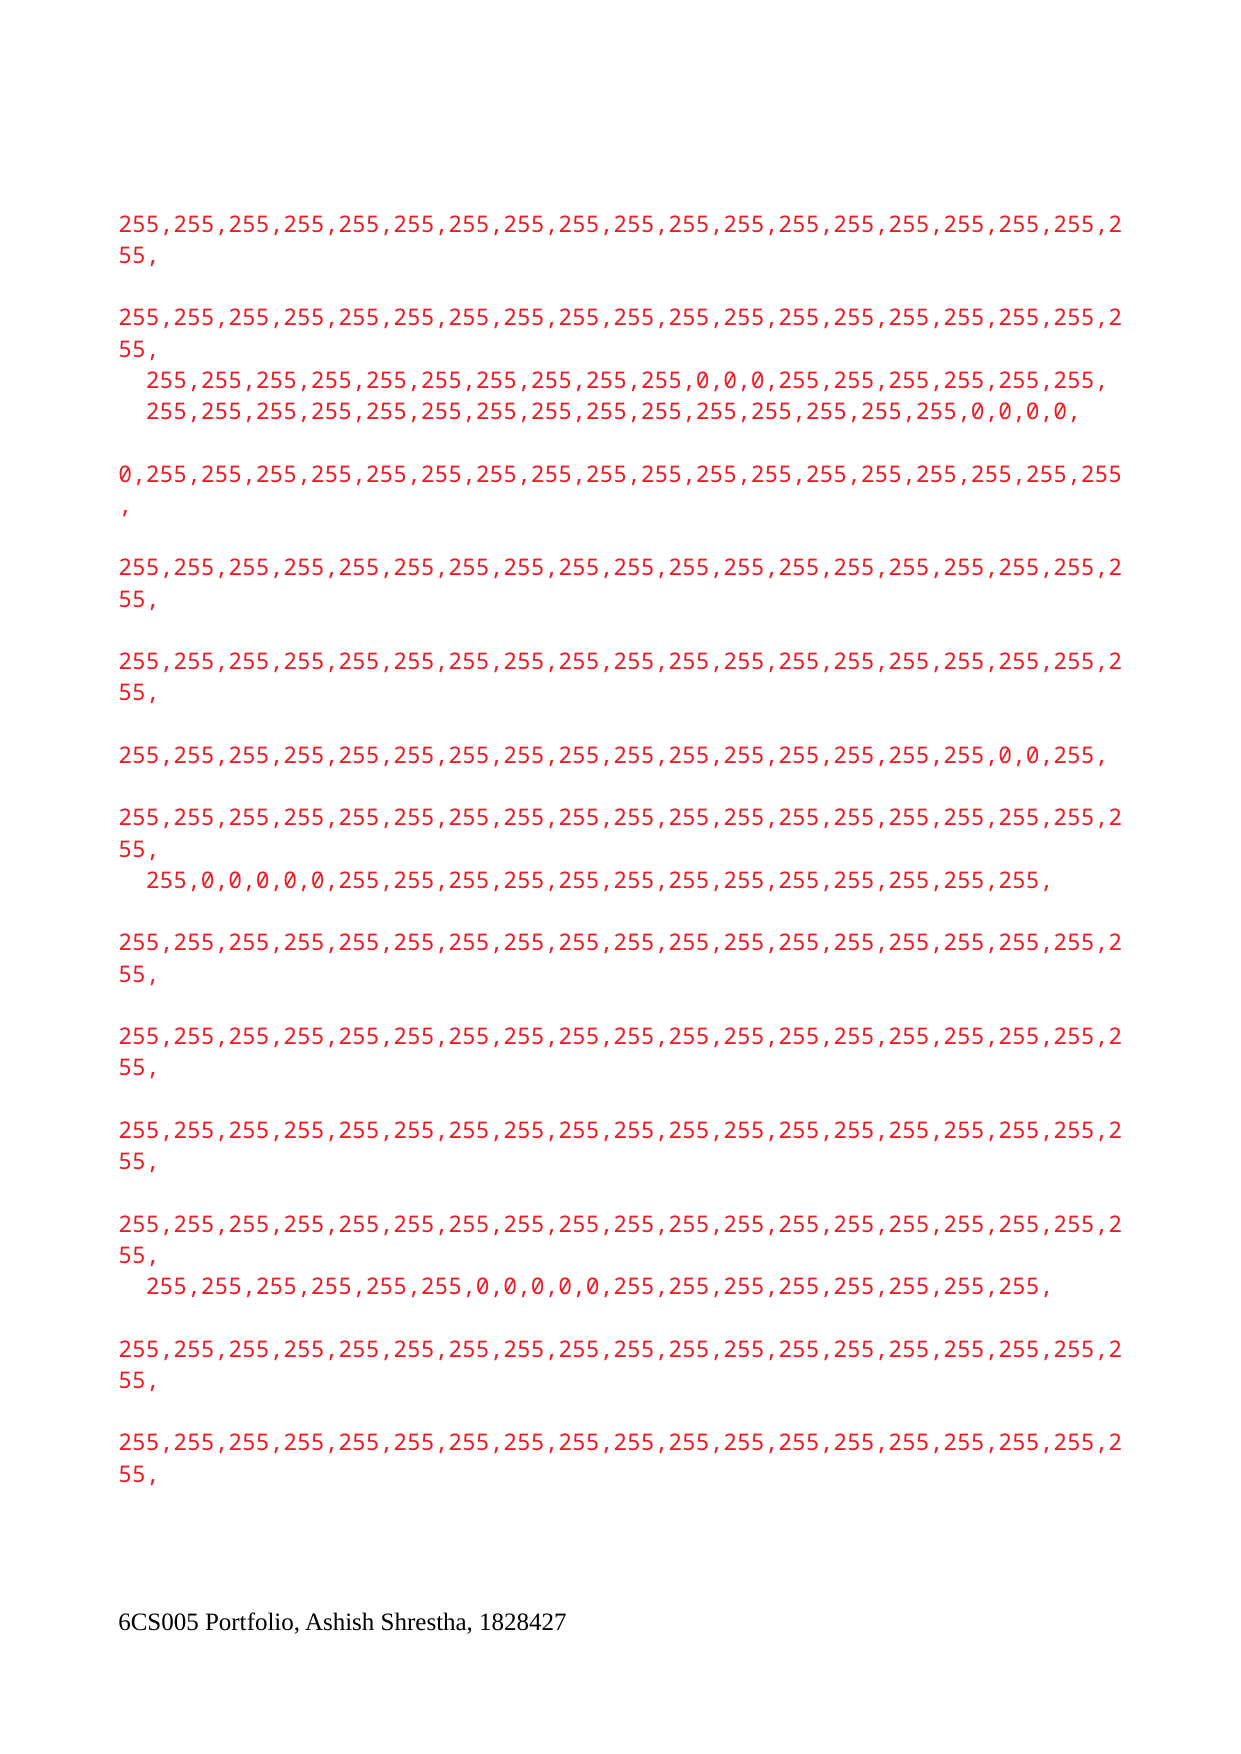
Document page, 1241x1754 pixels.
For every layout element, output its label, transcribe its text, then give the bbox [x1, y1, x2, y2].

text 255,255,255,255,255,255,255,255,255,255,255,255,255,255,255,255,255,255,255, [118, 1176, 1122, 1270]
text 255,255,255,255,255,255,255,255,255,255,255,255,255,255,255,255,255,255,255, [118, 1395, 1122, 1489]
text 255,255,255,255,255,255,255,255,255,255,255,255,255,255,255,255,255,255,255, [118, 989, 1122, 1083]
text 255,255,255,255,255,255,255,255,255,255,255,255,255,255,255,255,255,255,255, [118, 1301, 1122, 1395]
text 255,255,255,255,255,255,255,255,255,255,255,255,255,255,255,255,255,255,255, [118, 614, 1122, 708]
text 255,255,255,255,255,255,255,255,255,255,255,255,255,255,255,255,0,0,255, [118, 708, 1122, 770]
text 0,255,255,255,255,255,255,255,255,255,255,255,255,255,255,255,255,255,255, [118, 426, 1122, 520]
text 255,255,255,255,255,255,255,255,255,255,255,255,255,255,255,255,255,255,255, [118, 270, 1122, 364]
text 255,255,255,255,255,255,255,255,255,255,0,0,0,255,255,255,255,255,255, [118, 364, 1122, 395]
text 255,255,255,255,255,255,255,255,255,255,255,255,255,255,255,255,255,255,255, [118, 520, 1122, 614]
text 255,255,255,255,255,255,255,255,255,255,255,255,255,255,255,255,255,255,255, [118, 1083, 1122, 1176]
text 255,255,255,255,255,255,255,255,255,255,255,255,255,255,255,0,0,0,0, [118, 395, 1122, 426]
text 255,255,255,255,255,255,255,255,255,255,255,255,255,255,255,255,255,255,255, [118, 770, 1122, 864]
text 255,255,255,255,255,255,255,255,255,255,255,255,255,255,255,255,255,255,255, [118, 176, 1122, 270]
text 255,255,255,255,255,255,0,0,0,0,0,255,255,255,255,255,255,255,255, [118, 1270, 1122, 1301]
text 255,255,255,255,255,255,255,255,255,255,255,255,255,255,255,255,255,255,255, [118, 895, 1122, 989]
text 255,0,0,0,0,0,255,255,255,255,255,255,255,255,255,255,255,255,255, [118, 864, 1122, 895]
